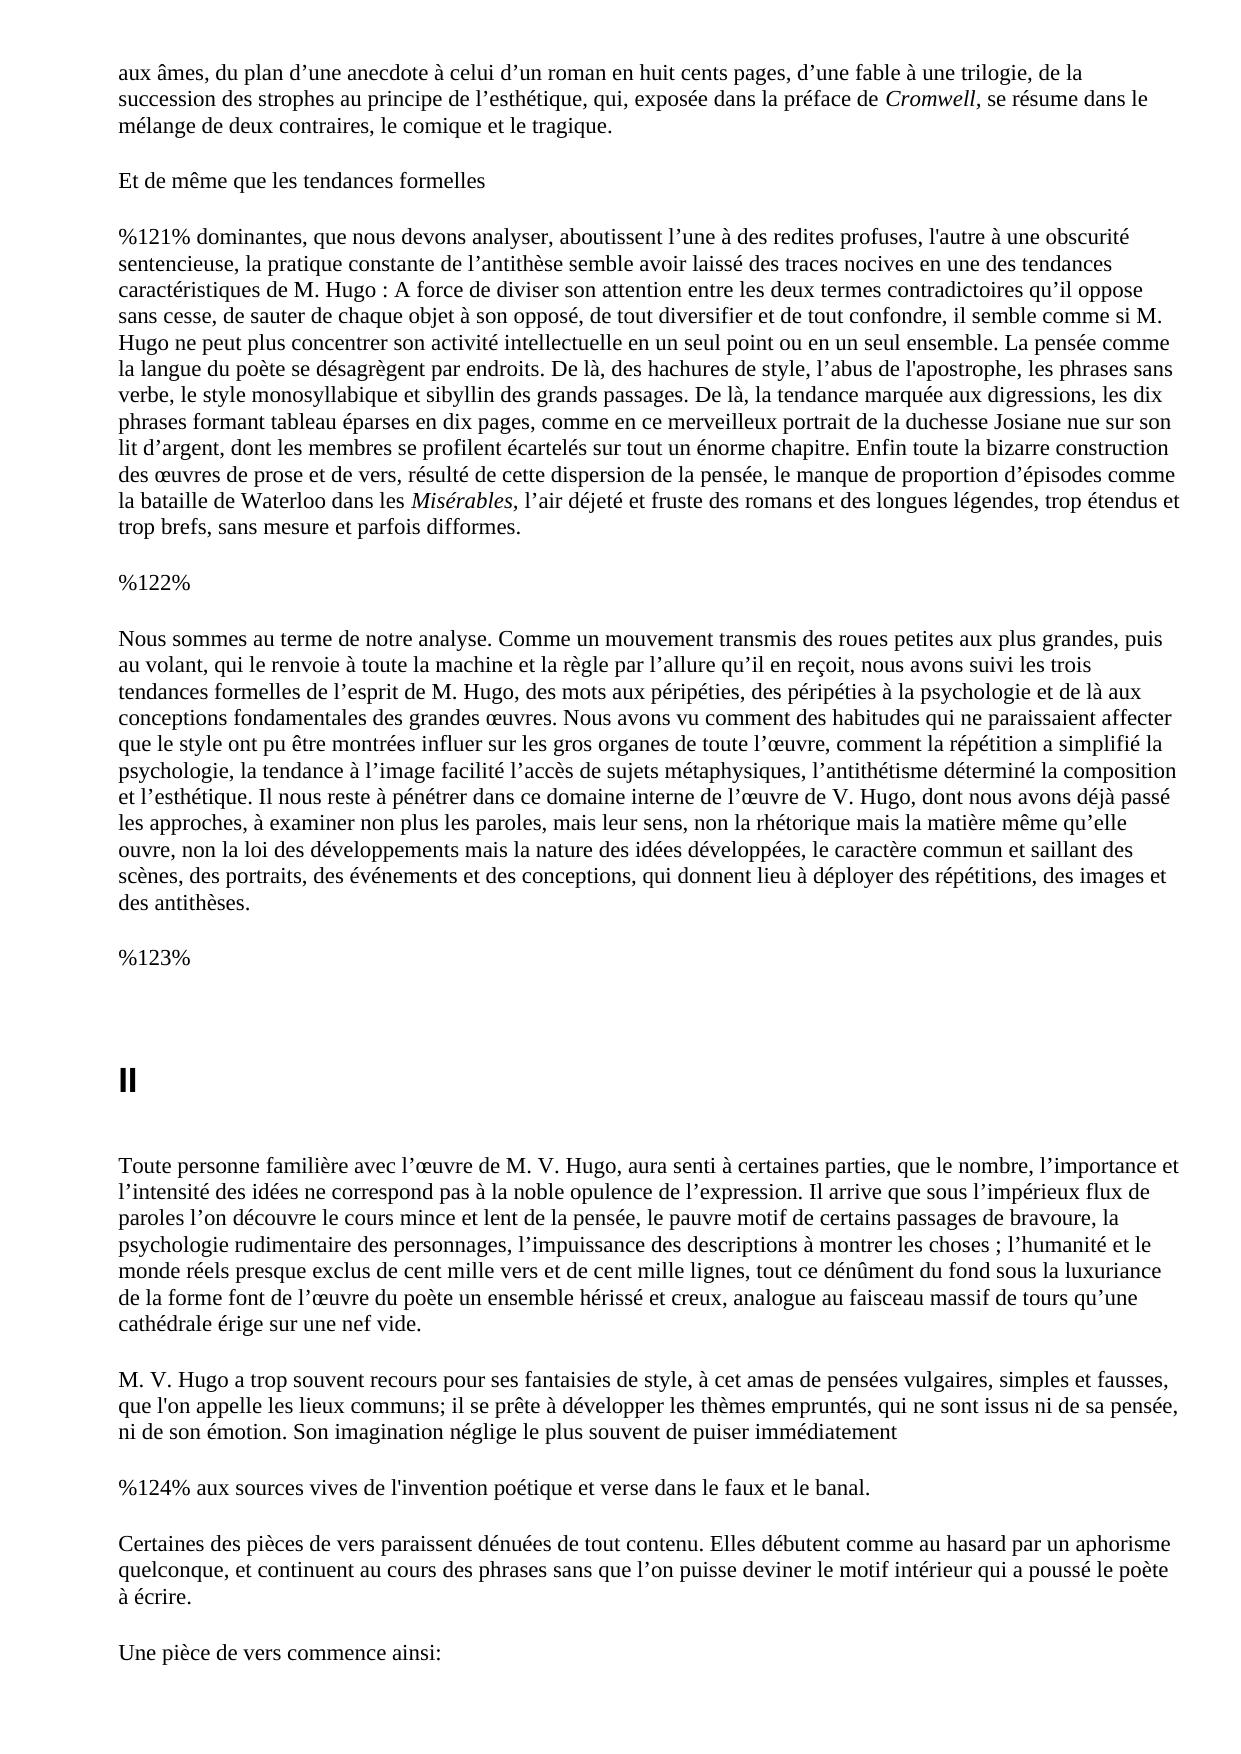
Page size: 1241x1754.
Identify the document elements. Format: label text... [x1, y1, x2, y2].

text %124% aux sources vives de l'invention poétique et verse dans le faux et le banal. [118, 1474, 1181, 1501]
text %122% [118, 569, 1181, 596]
text aux âmes, du plan d’une anecdote à celui d’un roman en huit cents pages, d’une fable à une trilogie, de la succession des strophes au principe de l’esthétique, qui, exposée dans la préface de Cromwell, se résume dans le mélange de deux contraires, le comique et le tragique. [118, 59, 1181, 138]
text Une pièce de vers commence ainsi: [118, 1639, 1181, 1665]
text Certaines des pièces de vers paraissent dénuées de tout contenu. Elles débutent comme au hasard par un aphorisme quelconque, et continuent au cours des phrases sans que l’on puisse deviner le motif intérieur qui a poussé le poète à écrire. [118, 1530, 1181, 1609]
text M. V. Hugo a trop souvent recours pour ses fantaisies de style, à cet amas de pensées vulgaires, simples et fausses, que l'on appelle les lieux communs; il se prête à développer les thèmes empruntés, qui ne sont issus ni de sa pensée, ni de son émotion. Son imagination néglige le plus souvent de puiser immédiatement [118, 1366, 1181, 1445]
text %123% [118, 944, 1181, 971]
text Toute personne familière avec l’œuvre de M. V. Hugo, aura senti à certaines parties, que le nombre, l’importance et l’intensité des idées ne correspond pas à la noble opulence de l’expression. Il arrive que sous l’impérieux flux de paroles l’on découvre le cours mince et lent de la pensée, le pauvre motif de certains passages de bravoure, la psychologie rudimentaire des personnages, l’impuissance des descriptions à montrer les choses ; l’humanité et le monde réels presque exclus de cent mille vers et de cent mille lignes, tout ce dénûment du fond sous la luxuriance de la forme font de l’œuvre du poète un ensemble hérissé et creux, analogue au faisceau massif de tours qu’une cathédrale érige sur une nef vide. [118, 1152, 1181, 1336]
text Et de même que les tendances formelles [118, 168, 1181, 194]
text %121% dominantes, que nous devons analyser, aboutissent l’une à des redites profuses, l'autre à une obscurité sentencieuse, la pratique constante de l’antithèse semble avoir laissé des traces nocives en une des tendances caractéristiques de M. Hugo : A force de diviser son attention entre les deux termes contradictoires qu’il oppose sans cesse, de sauter de chaque objet à son opposé, de tout diversifier et de tout confondre, il semble comme si M. Hugo ne peut plus concentrer son activité intellectuelle en un seul point ou en un seul ensemble. La pensée comme la langue du poète se désagrègent par endroits. De là, des hachures de style, l’abus de l'apostrophe, les phrases sans verbe, le style monosyllabique et sibyllin des grands passages. De là, la tendance marquée aux digressions, les dix phrases formant tableau éparses en dix pages, comme en ce merveilleux portrait de la duchesse Josiane nue sur son lit d’argent, dont les membres se profilent écartelés sur tout un énorme chapitre. Enfin toute la bizarre construction des œuvres de prose et de vers, résulté de cette dispersion de la pensée, le manque de proportion d’épisodes comme la bataille de Waterloo dans les Misérables, l’air déjeté et fruste des romans et des longues légendes, trop étendus et trop brefs, sans mesure et parfois difformes. [118, 223, 1181, 540]
subtitle II [118, 1059, 1181, 1099]
text Nous sommes au terme de notre analyse. Comme un mouvement transmis des roues petites aux plus grandes, puis au volant, qui le renvoie à toute la machine et la règle par l’allure qu’il en reçoit, nous avons suivi les trois tendances formelles de l’esprit de M. Hugo, des mots aux péripéties, des péripéties à la psychologie et de là aux conceptions fondamentales des grandes œuvres. Nous avons vu comment des habitudes qui ne paraissaient affecter que le style ont pu être montrées influer sur les gros organes de toute l’œuvre, comment la répétition a simplifié la psychologie, la tendance à l’image facilité l’accès de sujets métaphysiques, l’antithétisme déterminé la composition et l’esthétique. Il nous reste à pénétrer dans ce domaine interne de l’œuvre de V. Hugo, dont nous avons déjà passé les approches, à examiner non plus les paroles, mais leur sens, non la rhétorique mais la matière même qu’elle ouvre, non la loi des développements mais la nature des idées développées, le caractère commun et saillant des scènes, des portraits, des événements et des conceptions, qui donnent lieu à déployer des répétitions, des images et des antithèses. [118, 625, 1181, 915]
